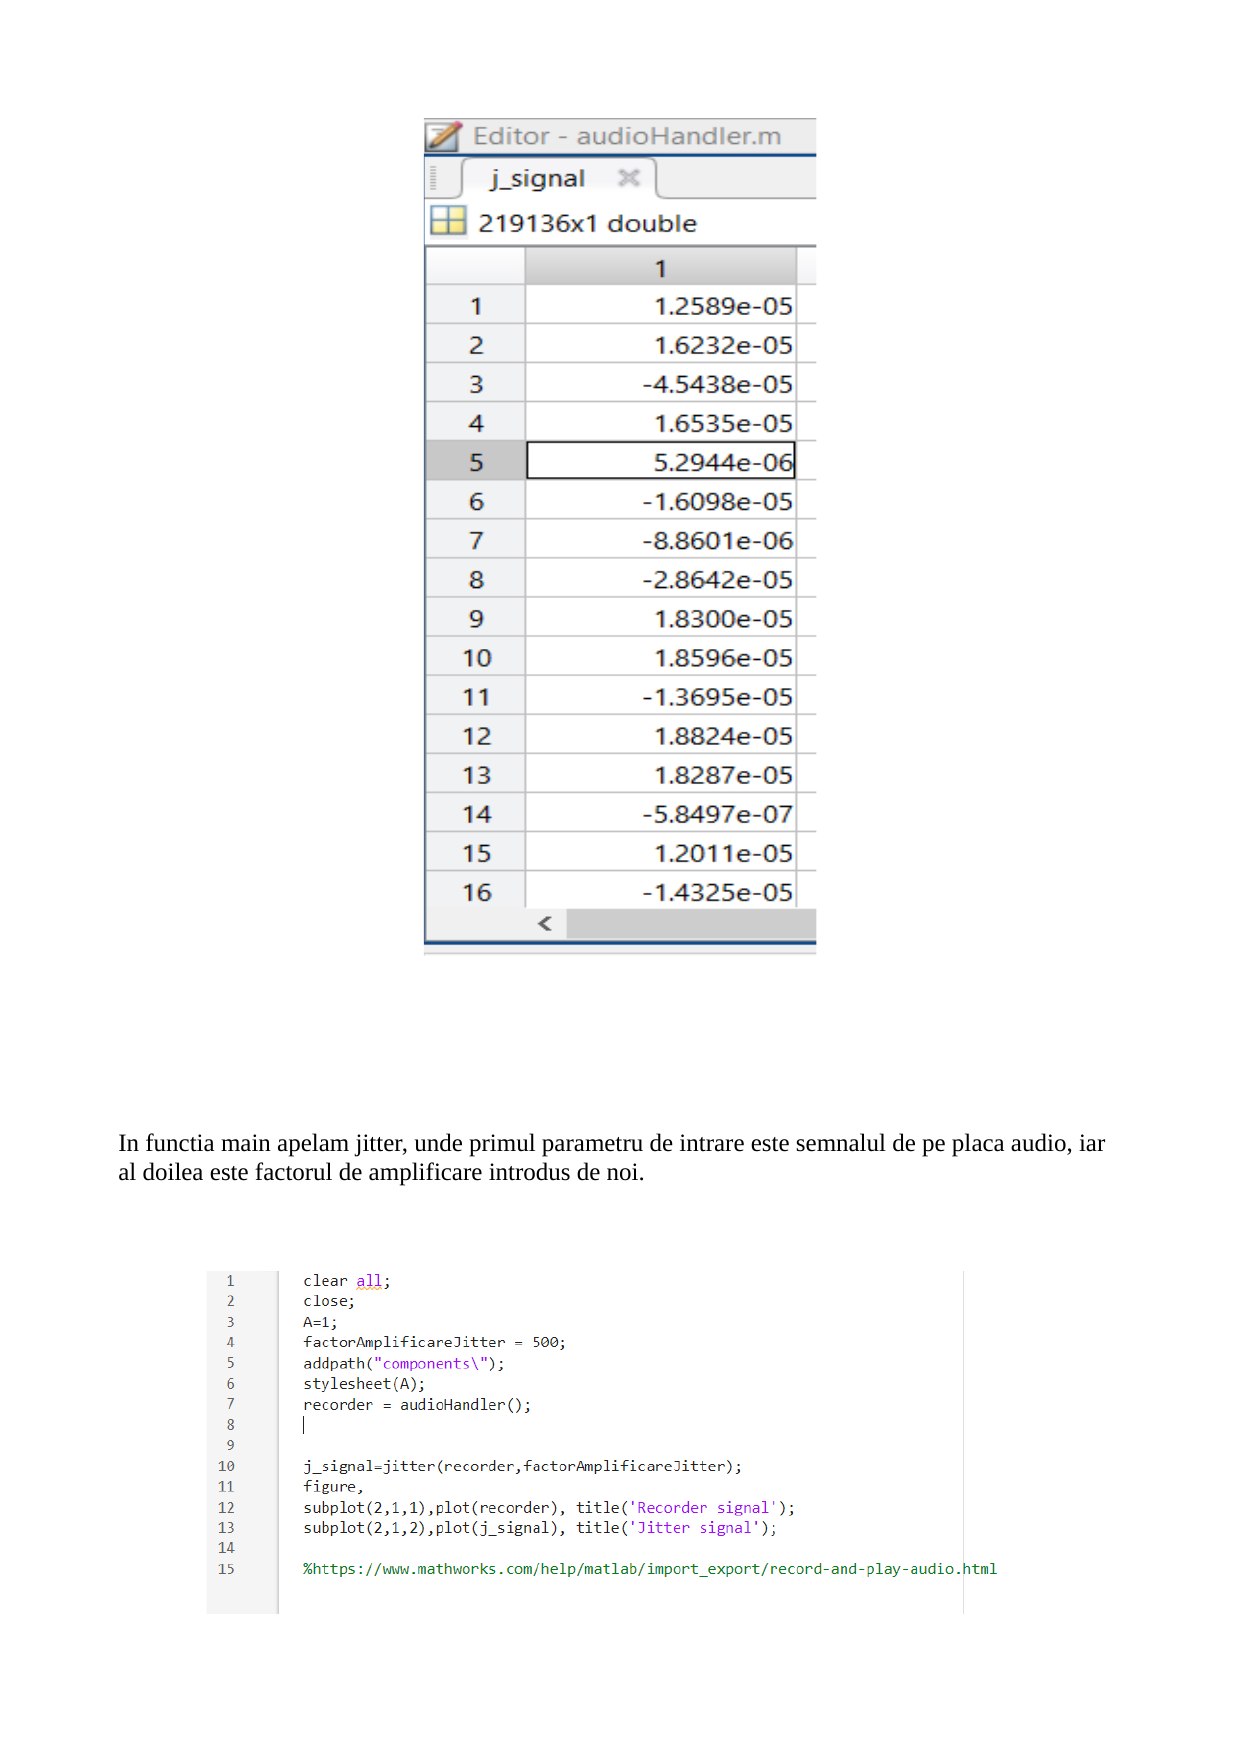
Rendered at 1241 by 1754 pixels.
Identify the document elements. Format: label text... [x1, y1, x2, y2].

text In functia main apelam jitter, unde primul parametru de intrare este semnalul de pe placa audio, iar al doilea este factorul de amplificare introdus de noi. [118, 1128, 1122, 1186]
